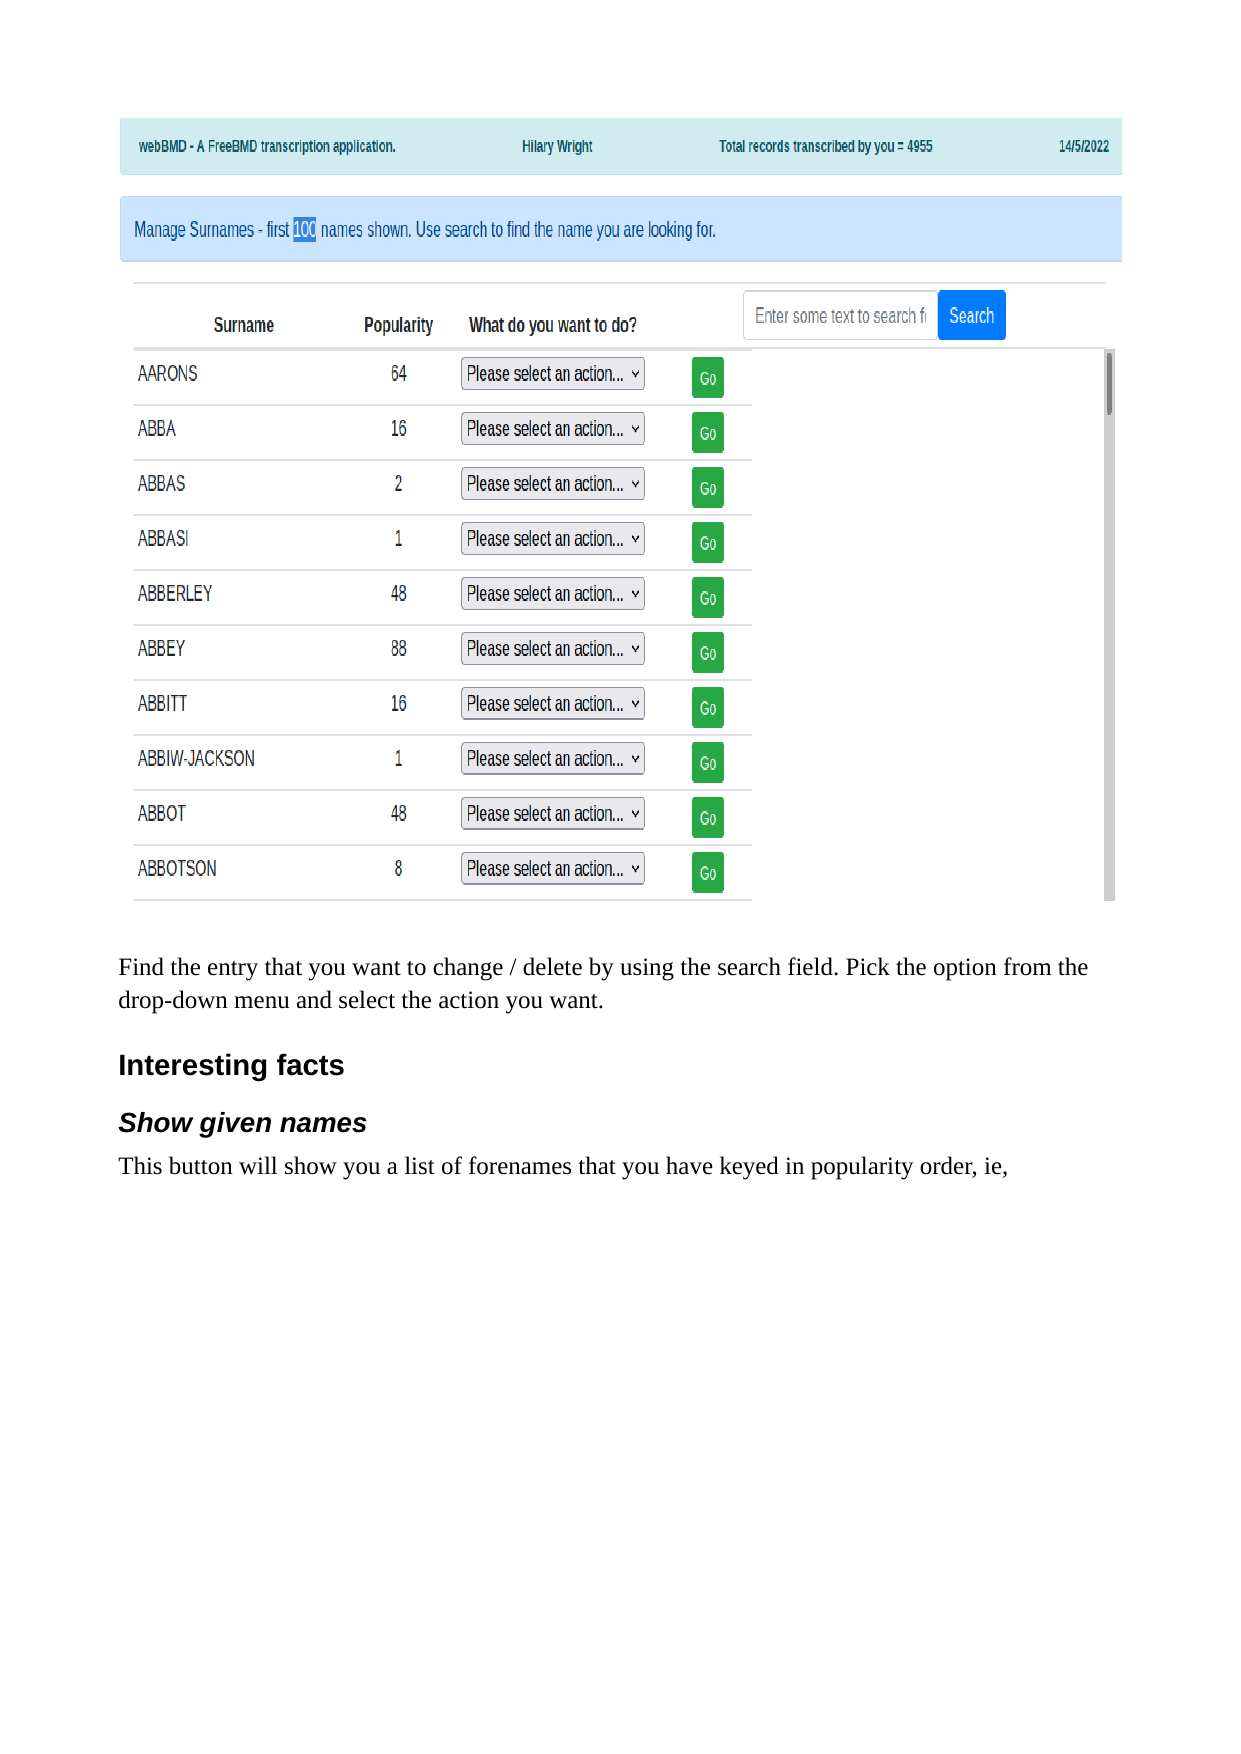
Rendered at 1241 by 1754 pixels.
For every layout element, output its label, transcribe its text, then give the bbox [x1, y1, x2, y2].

picture [118, 118, 1123, 901]
text This button will show you a list of forenames that you have keyed in popularity order, ie, [118, 1151, 1122, 1179]
text Find the entry that you want to change / delete by using the search field. Pick the option from the drop-down menu and select the action you want. [118, 952, 1122, 1014]
subtitle Interesting facts [118, 1048, 1122, 1081]
subtitle Show given names [118, 1106, 1122, 1138]
